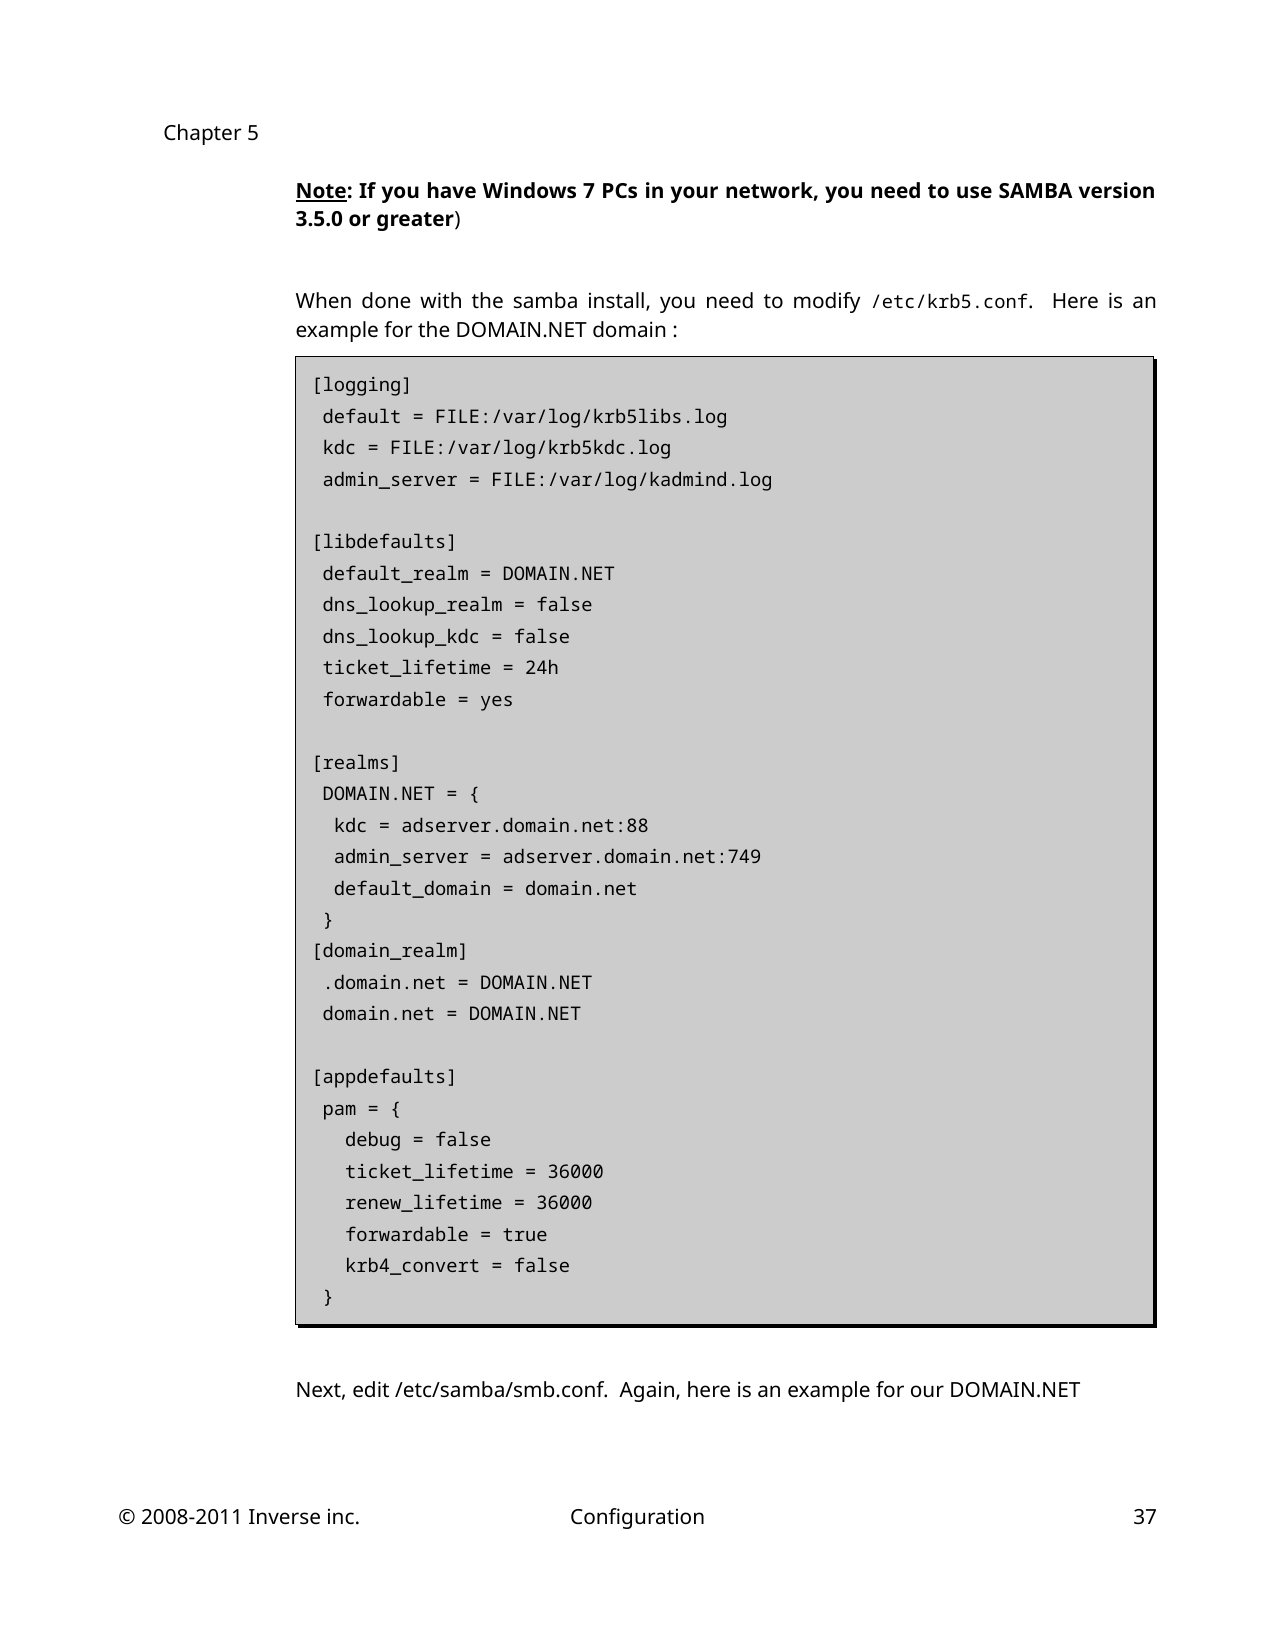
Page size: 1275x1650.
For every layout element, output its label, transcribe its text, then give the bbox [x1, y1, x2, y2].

text default_domain = domain.net [296, 859, 1153, 891]
text DOMAIN.NET = { [296, 765, 1153, 796]
text dns_lookup_kdc = false [296, 607, 1153, 639]
text dns_lookup_realm = false [296, 576, 1153, 607]
text admin_server = FILE:/var/log/kadmind.log [296, 450, 1153, 482]
text Next, edit /etc/samba/smb.conf. Again, here is an example for our DOMAIN.NET [295, 1375, 1157, 1403]
text [realms] [296, 733, 1153, 765]
text kdc = FILE:/var/log/krb5kdc.log [296, 419, 1153, 450]
text [appdefaults] [296, 1048, 1153, 1079]
text ticket_lifetime = 36000 [296, 1142, 1153, 1174]
text debug = false [296, 1111, 1153, 1142]
text } [296, 1268, 1153, 1324]
text .domain.net = DOMAIN.NET [296, 953, 1153, 985]
text default = FILE:/var/log/krb5libs.log [296, 387, 1153, 419]
text admin_server = adserver.domain.net:749 [296, 828, 1153, 859]
text [logging] [296, 357, 1153, 387]
text ticket_lifetime = 24h [296, 639, 1153, 670]
text Note: If you have Windows 7 PCs in your network, you need to use SAMBA version 3.5.0 or greater) [295, 176, 1157, 233]
text forwardable = true [296, 1205, 1153, 1237]
text When done with the samba install, you need to modify /etc/krb5.conf. Here is an example for the DOMAIN.NET domain : [295, 286, 1157, 343]
text [domain_realm] [296, 922, 1153, 953]
text krb4_convert = false [296, 1237, 1153, 1268]
text default_realm = DOMAIN.NET [296, 544, 1153, 576]
text domain.net = DOMAIN.NET [296, 985, 1153, 1016]
text } [296, 891, 1153, 922]
text forwardable = yes [296, 670, 1153, 702]
text [libdefaults] [296, 513, 1153, 544]
text pam = { [296, 1079, 1153, 1111]
text kdc = adserver.domain.net:88 [296, 796, 1153, 828]
text renew_lifetime = 36000 [296, 1174, 1153, 1205]
